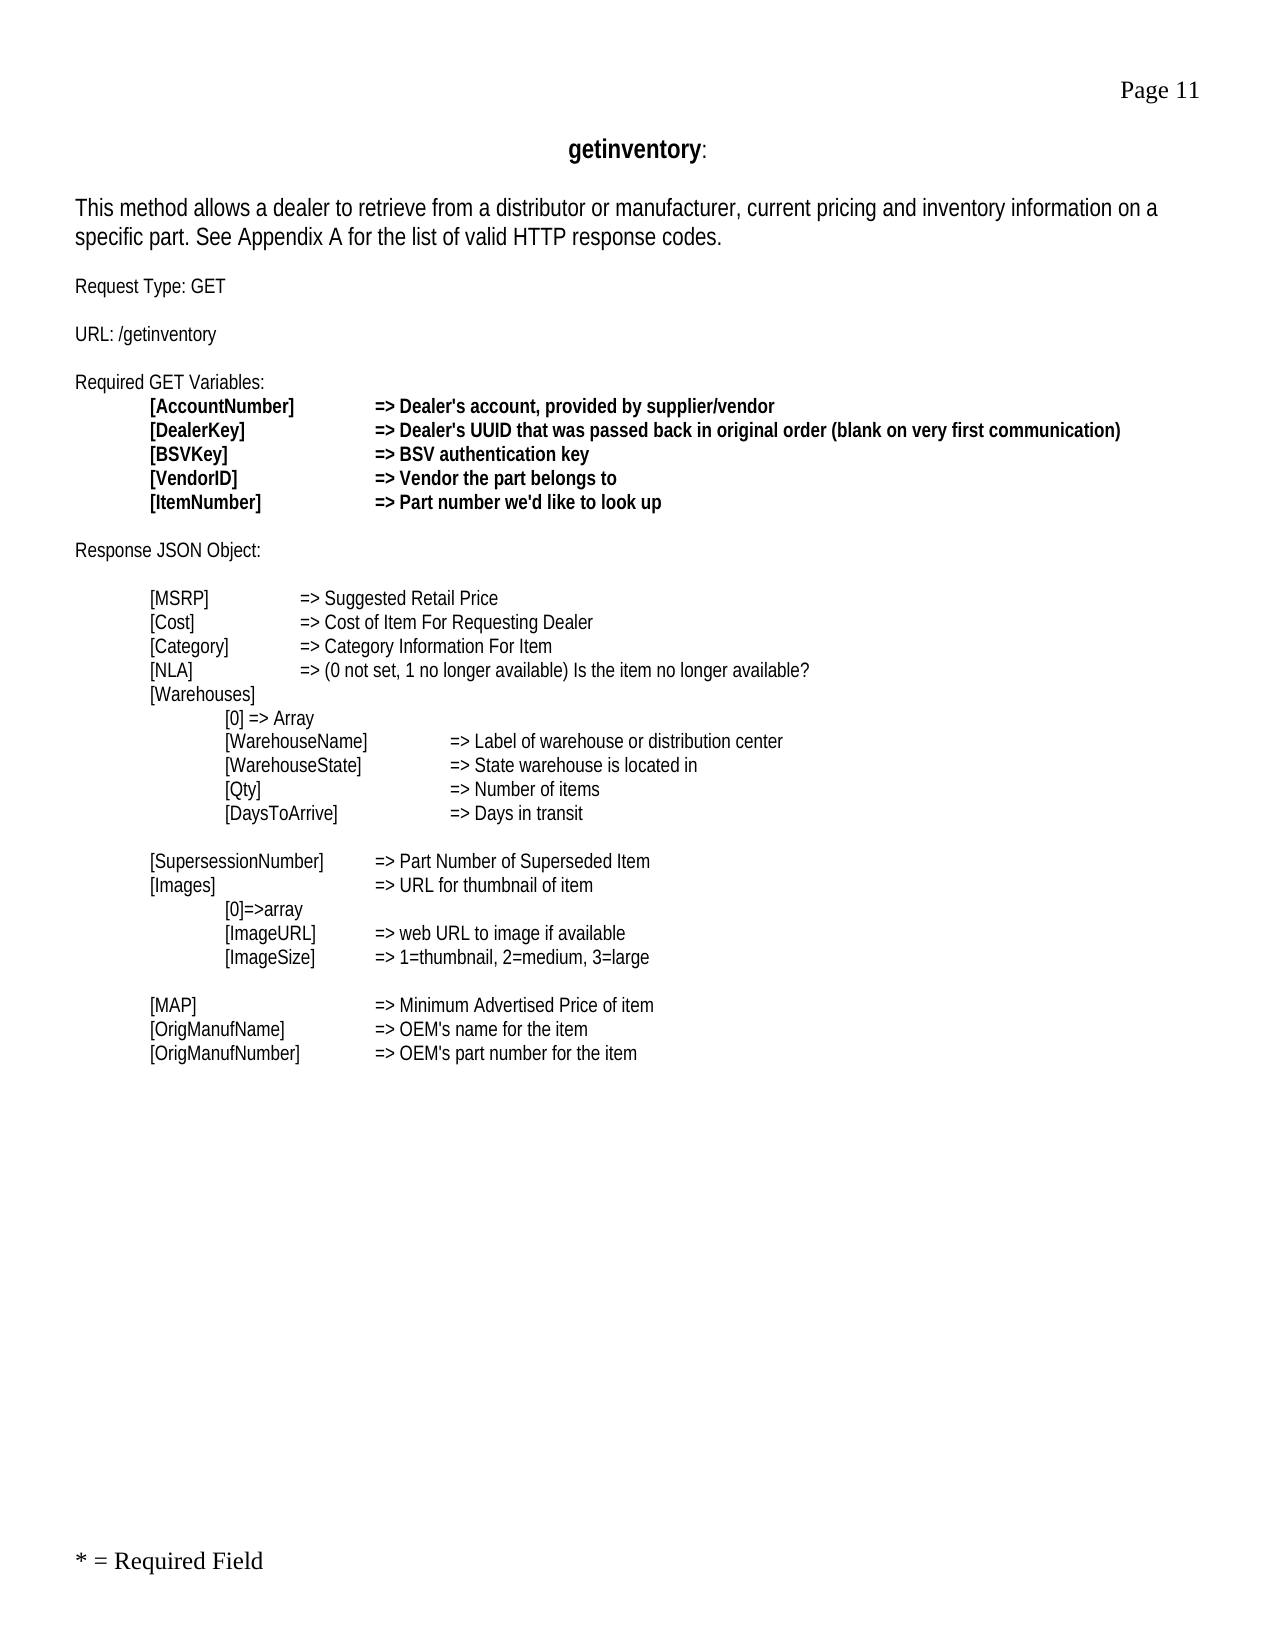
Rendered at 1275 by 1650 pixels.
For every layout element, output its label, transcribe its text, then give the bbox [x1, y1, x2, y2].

text Request Type: GET [75, 274, 1200, 298]
text [WarehouseName] => Label of warehouse or distribution center [75, 729, 1200, 753]
text [0] => Array [75, 705, 1200, 729]
text [AccountNumber] => Dealer's account, provided by supplier/vendor [75, 394, 1200, 418]
text [Images] => URL for thumbnail of item [75, 873, 1200, 897]
text URL: /getinventory [75, 322, 1200, 346]
text [MAP] => Minimum Advertised Price of item [75, 993, 1200, 1017]
text [Category] => Category Information For Item [75, 633, 1200, 657]
text [WarehouseState] => State warehouse is located in [75, 753, 1200, 777]
text [VendorID] => Vendor the part belongs to [75, 466, 1200, 490]
text [ItemNumber] => Part number we'd like to look up [75, 490, 1200, 514]
text This method allows a dealer to retrieve from a distributor or manufacturer, current pricing and inventory information on a specific part. See Appendix A for the list of valid HTTP response codes. [75, 193, 1200, 250]
text Response JSON Object: [75, 538, 1200, 562]
text [SupersessionNumber] => Part Number of Superseded Item [75, 849, 1200, 873]
text getinventory: [75, 133, 1200, 164]
text [Warehouses] [75, 681, 1200, 705]
text [Qty] => Number of items [75, 777, 1200, 801]
text [MSRP] => Suggested Retail Price [75, 586, 1200, 609]
text [0]=>array [75, 897, 1200, 921]
text [OrigManufNumber] => OEM's part number for the item [75, 1041, 1200, 1065]
text [DealerKey] => Dealer's UUID that was passed back in original order (blank on very first communication) [75, 418, 1200, 442]
text [NLA] => (0 not set, 1 no longer available) Is the item no longer available? [75, 657, 1200, 681]
text [DaysToArrive] => Days in transit [75, 801, 1200, 825]
text [BSVKey] => BSV authentication key [75, 442, 1200, 466]
text Required GET Variables: [75, 370, 1200, 394]
text [ImageURL] => web URL to image if available [75, 921, 1200, 945]
text [Cost] => Cost of Item For Requesting Dealer [75, 609, 1200, 633]
text [OrigManufName] => OEM's name for the item [75, 1017, 1200, 1041]
text [ImageSize] => 1=thumbnail, 2=medium, 3=large [75, 945, 1200, 969]
